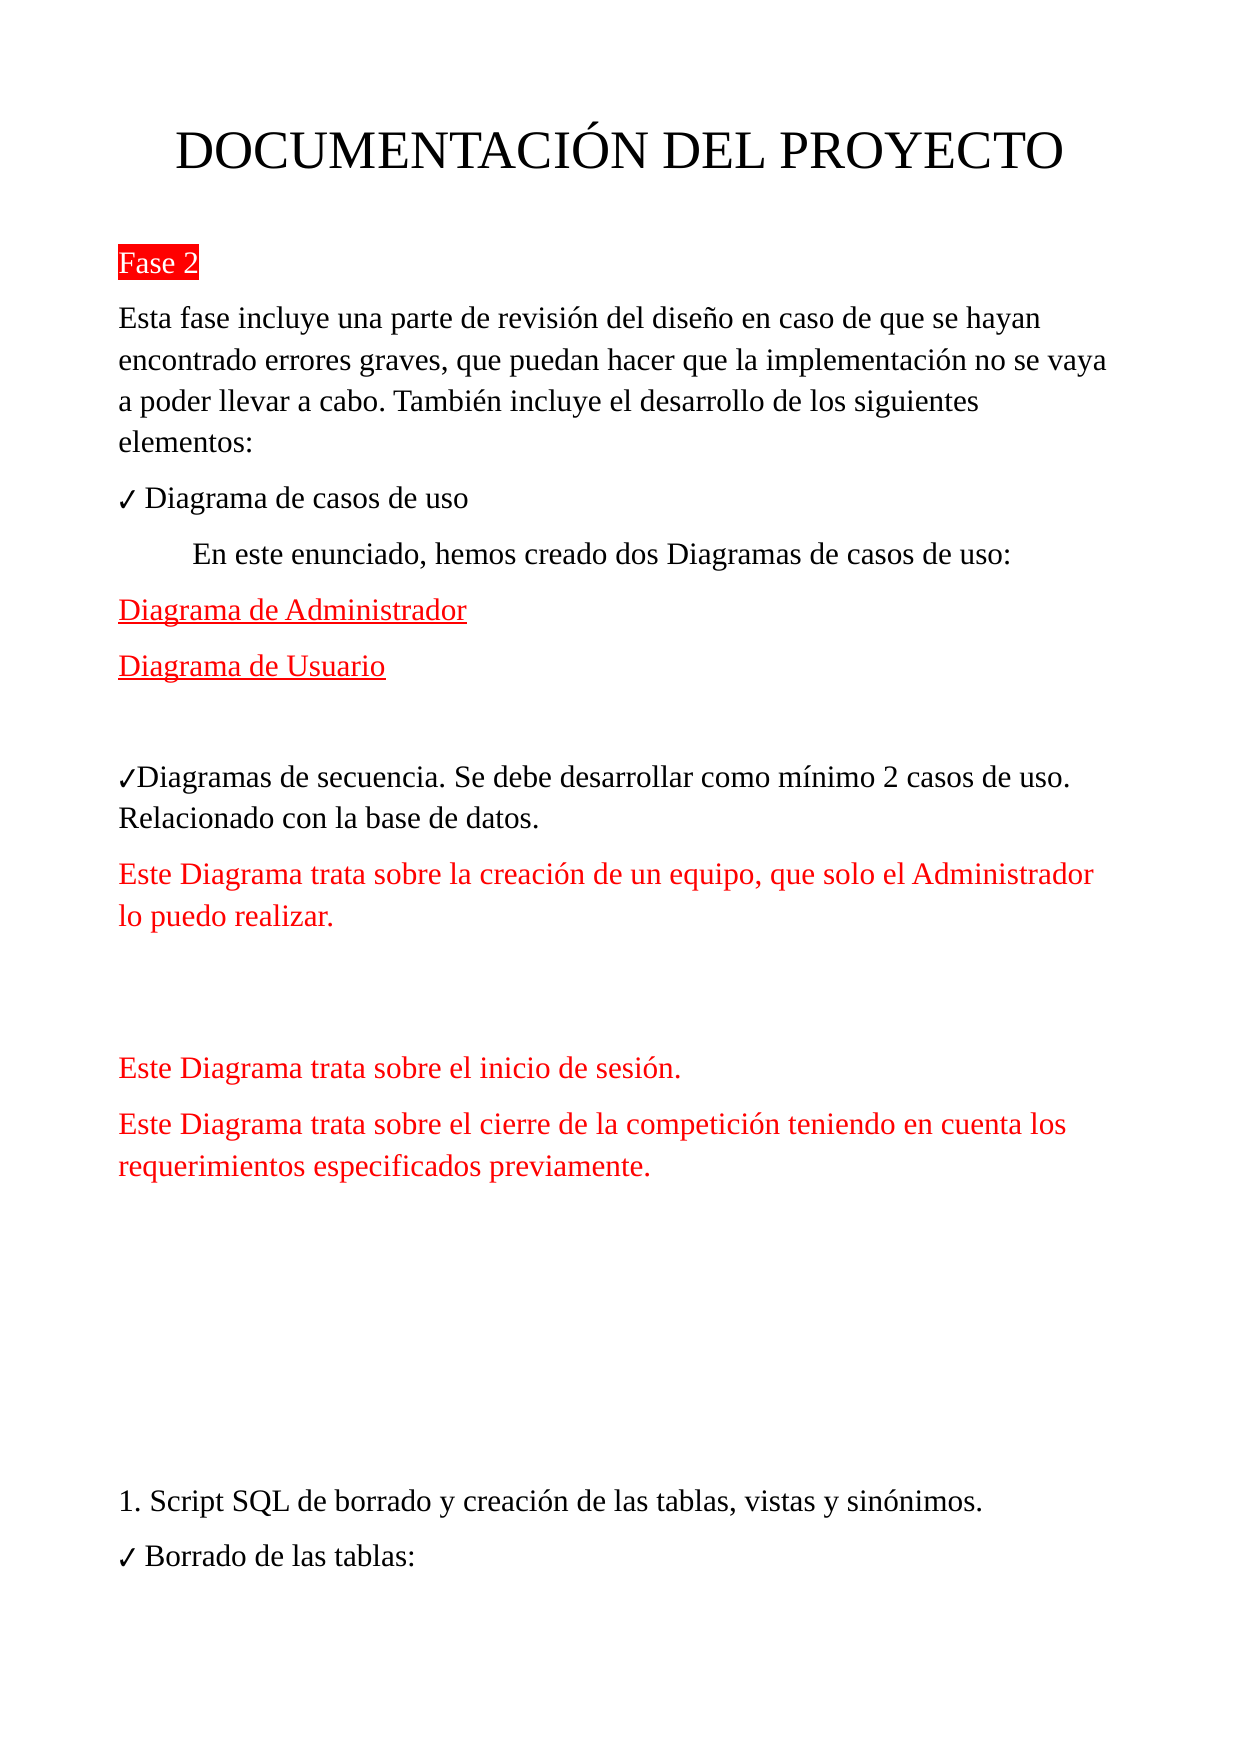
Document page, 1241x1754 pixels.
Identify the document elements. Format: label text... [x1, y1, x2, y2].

text Diagrama de Usuario [118, 647, 1122, 683]
text ✔ Borrado de las tablas: [118, 1538, 1122, 1574]
text En este enunciado, hemos creado dos Diagramas de casos de uso: [118, 535, 1122, 571]
text Diagrama de Administrador [118, 591, 1122, 627]
text ✔ Diagrama de casos de uso [118, 479, 1122, 515]
text Este Diagrama trata sobre el cierre de la competición teniendo en cuenta los requerimientos especificados previamente. [118, 1106, 1122, 1183]
text Este Diagrama trata sobre la creación de un equipo, que solo el Administrador lo puedo realizar. [118, 856, 1122, 933]
text Esta fase incluye una parte de revisión del diseño en caso de que se hayan encontrado errores graves, que puedan hacer que la implementación no se vaya a poder llevar a cabo. También incluye el desarrollo de los siguientes elementos: [118, 300, 1122, 459]
text Fase 2 [118, 244, 1122, 280]
text 1. Script SQL de borrado y creación de las tablas, vistas y sinónimos. [118, 1482, 1122, 1518]
text ✔Diagramas de secuencia. Se debe desarrollar como mínimo 2 casos de uso.  Relacionado con la base de datos. [118, 758, 1122, 836]
text Este Diagrama trata sobre el inicio de sesión. [118, 1050, 1122, 1086]
